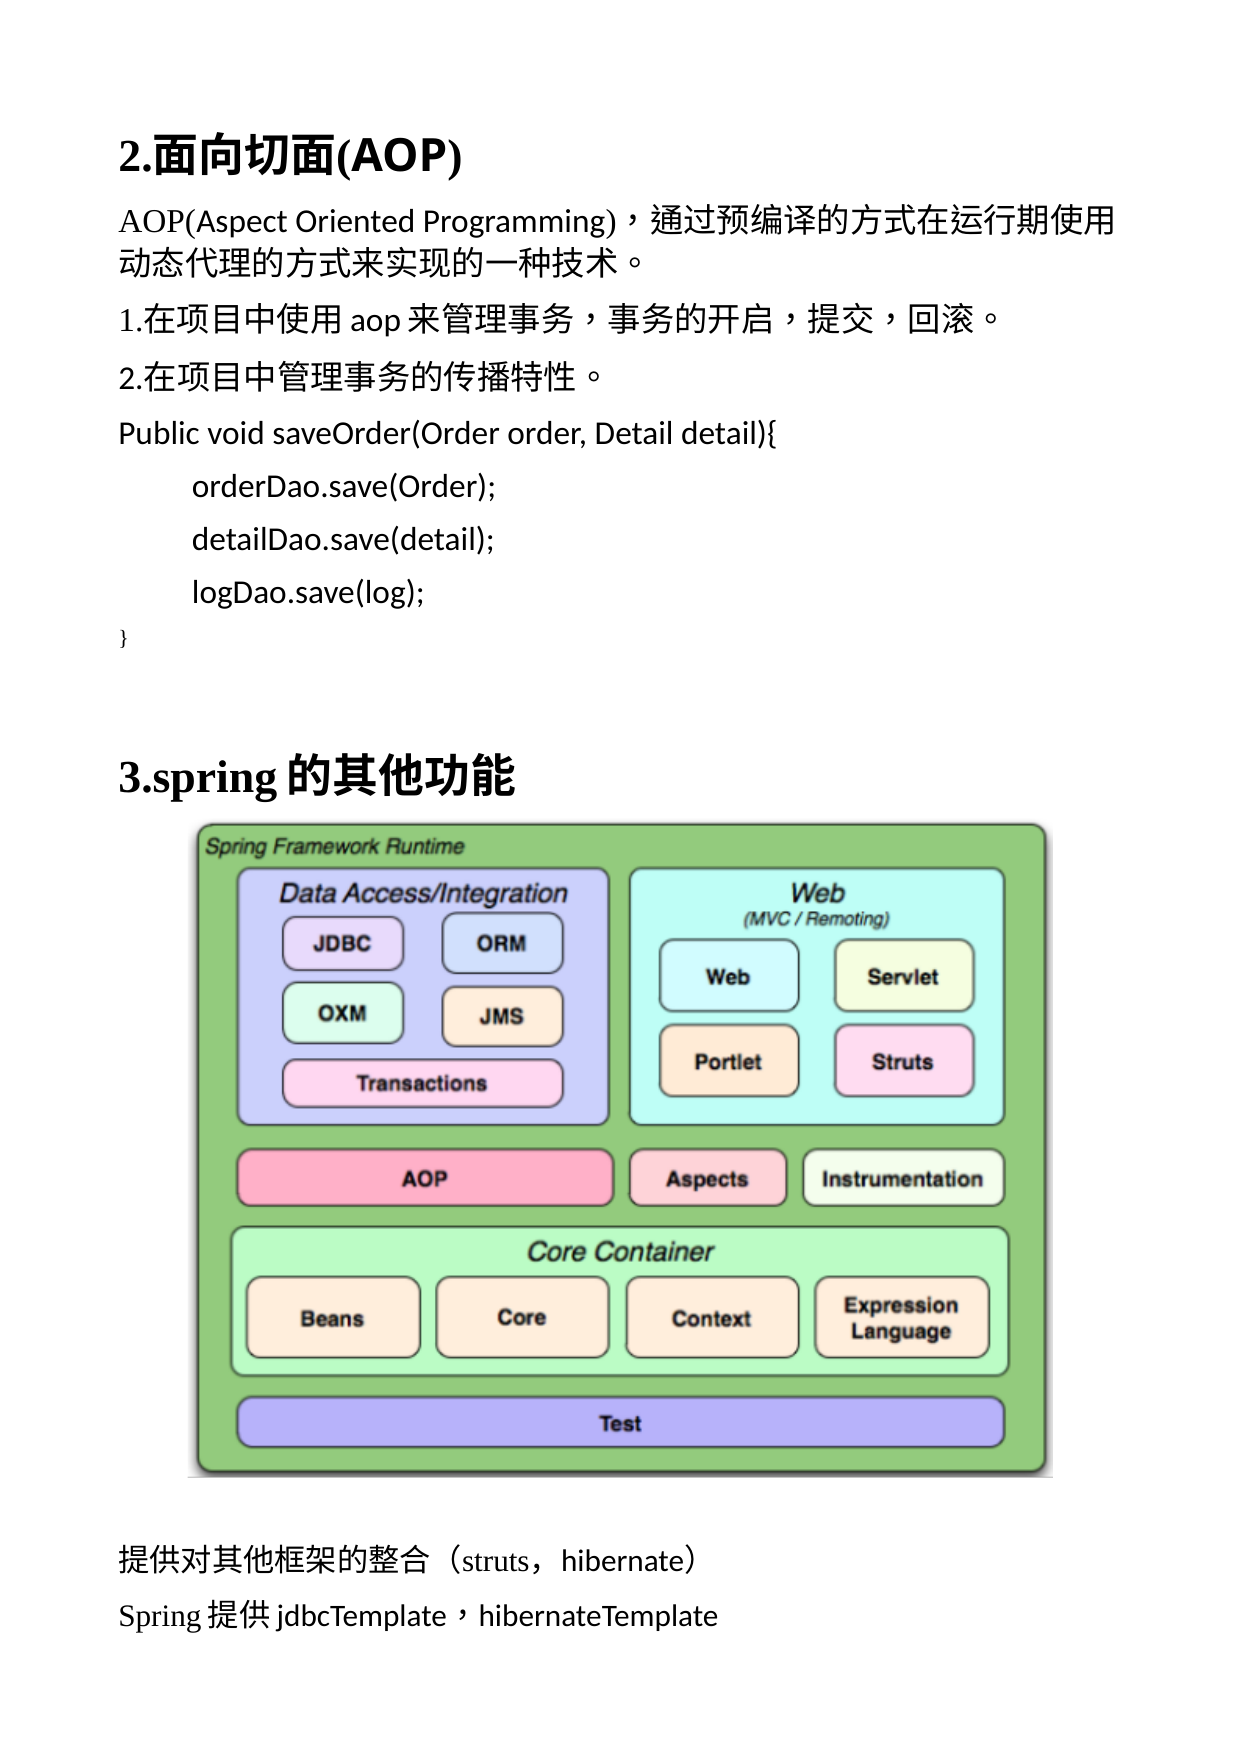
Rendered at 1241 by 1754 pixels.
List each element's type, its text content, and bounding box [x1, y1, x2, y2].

text Spring提供jdbcTemplate，hibernateTemplate [118, 1593, 1122, 1636]
text 2.在项目中管理事务的传播特性。 [118, 354, 1122, 399]
text orderDao.save(Order); [118, 465, 1122, 506]
picture [187, 818, 1053, 1479]
text 1.在项目中使用aop来管理事务，事务的开启，提交，回滚。 [118, 296, 1122, 341]
text Public void saveOrder(Order order, Detail detail){ [118, 412, 1122, 452]
text logDao.save(log); [118, 571, 1122, 612]
text } [118, 624, 1122, 650]
text AOP(Aspect Oriented Programming)，通过预编译的方式在运行期使用动态代理的方式来实现的一种技术。 [118, 197, 1122, 283]
text detailDao.save(detail); [118, 518, 1122, 559]
subtitle 2.面向切面(AOP) [118, 118, 1122, 185]
text 提供对其他框架的整合（struts，hibernate） [118, 1535, 1122, 1581]
subtitle 3.spring的其他功能 [118, 739, 1122, 806]
